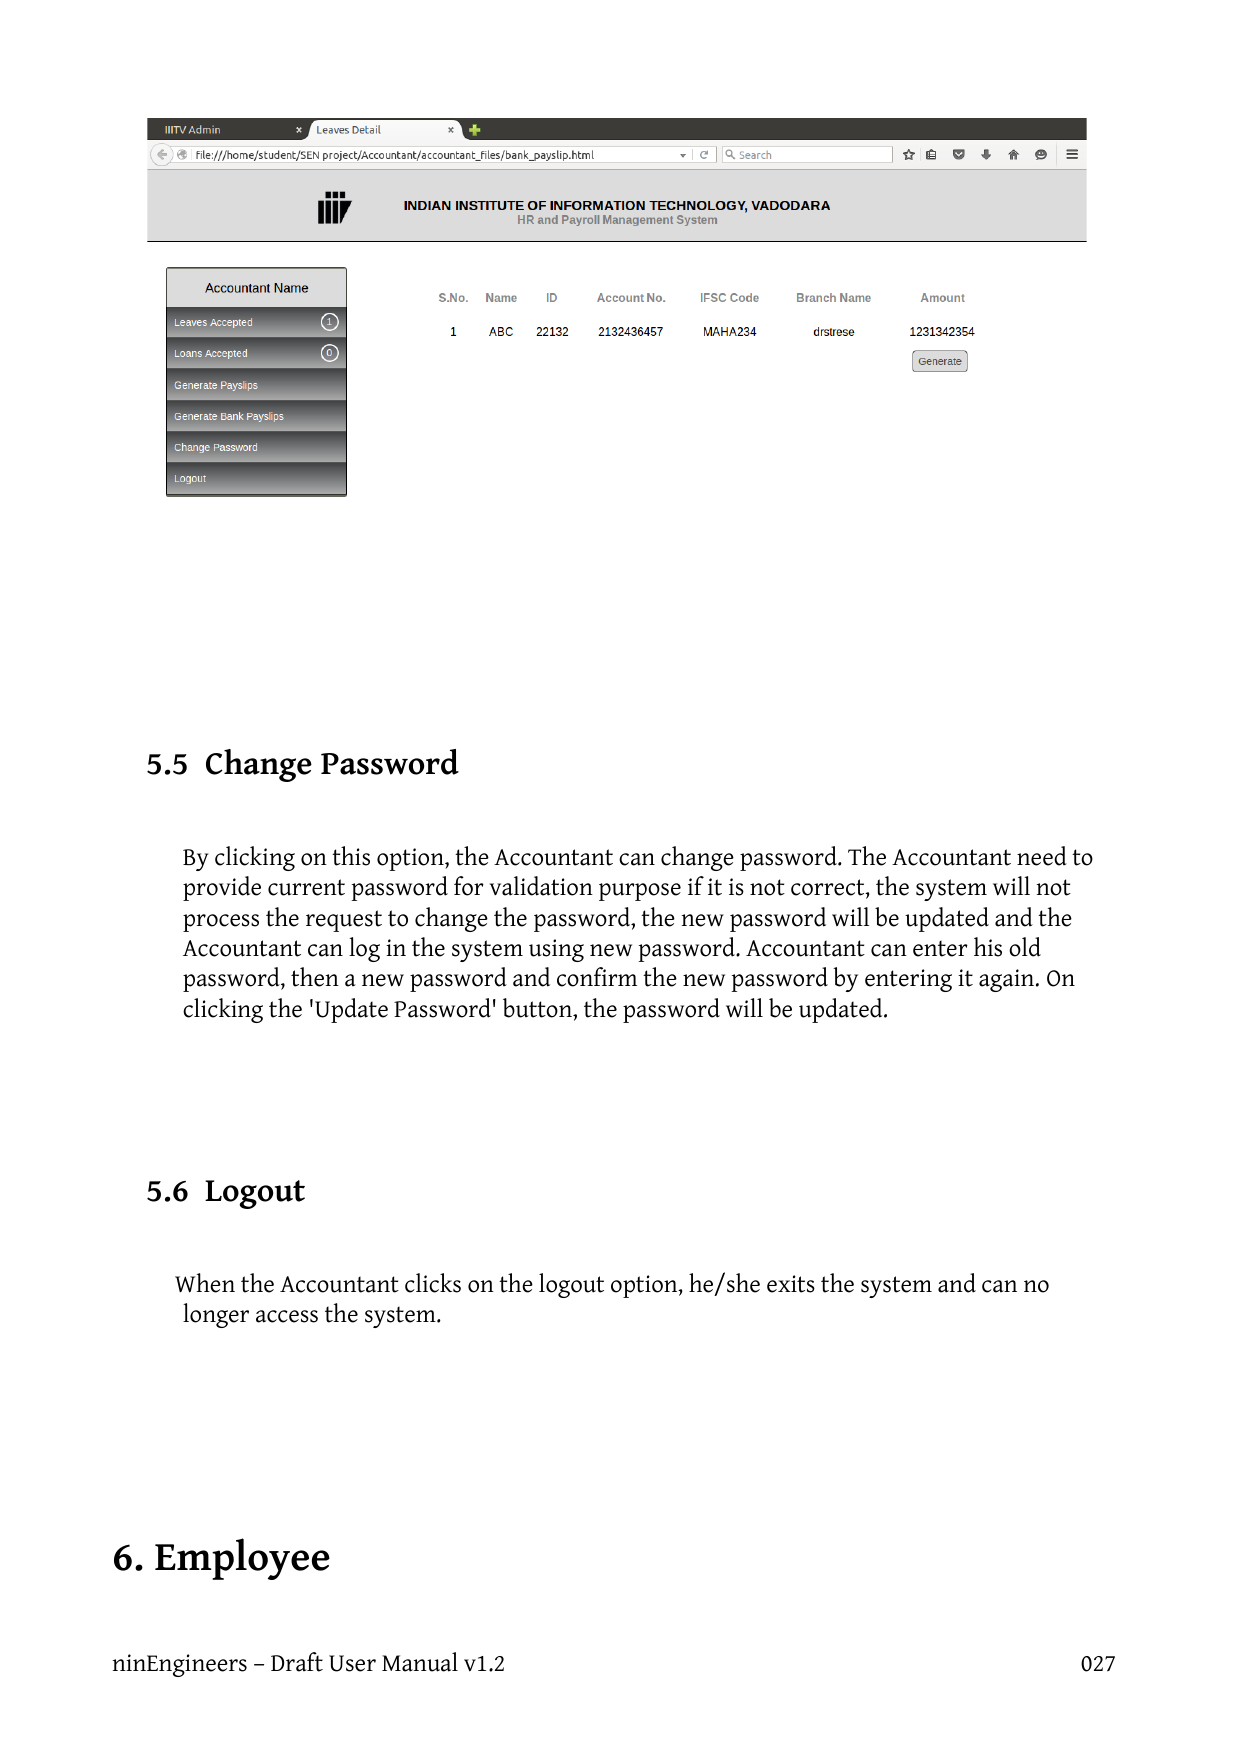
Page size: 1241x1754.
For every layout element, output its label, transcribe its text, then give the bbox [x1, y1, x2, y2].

list By clicking on this option, the Accountant can change password. The Accountant need to provide current password for validation purpose if it is not correct, the system will not process the request to change the password, the new password will be updated and the Accountant can log in the system using new password. Accountant can enter his old password, then a new password and confirm the new password by entering it again. On clicking the 'Update Password' button, the password will be updated. [183, 844, 1122, 1024]
list 5.5 Change Password [146, 745, 1121, 784]
list When the Accountant clicks on the logout option, he/she exits the system and can no longer access the system. [147, 1271, 1122, 1330]
picture [147, 118, 1087, 656]
text 6. Employee [112, 1534, 1122, 1582]
list 5.6 Logout [146, 1172, 1121, 1211]
